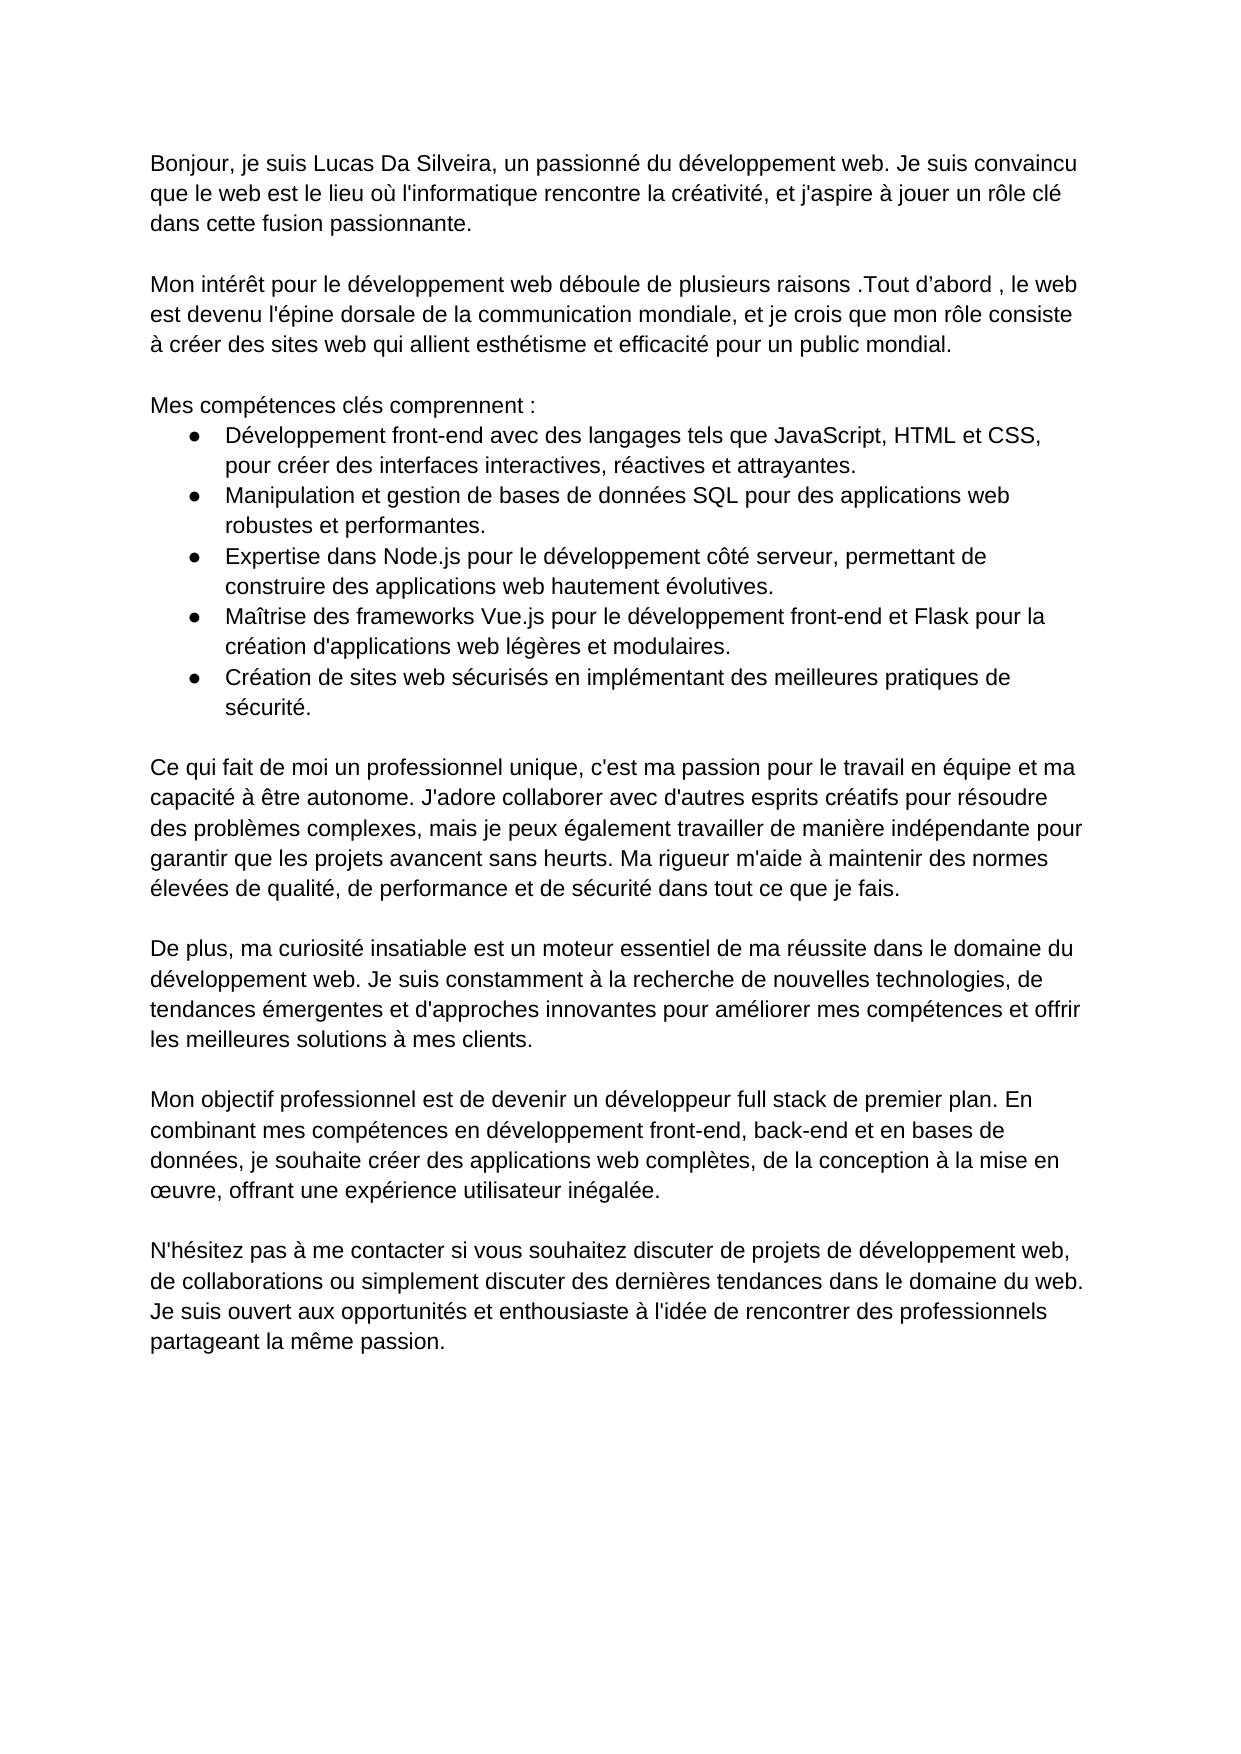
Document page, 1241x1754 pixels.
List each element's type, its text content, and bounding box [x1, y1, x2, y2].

list Manipulation et gestion de bases de données SQL pour des applications web robustes et performantes. [187, 482, 1090, 539]
text Mon intérêt pour le développement web déboule de plusieurs raisons .Tout d’abord , le web est devenu l'épine dorsale de la communication mondiale, et je crois que mon rôle consiste à créer des sites web qui allient esthétisme et efficacité pour un public mondial. [150, 271, 1090, 358]
text Bonjour, je suis Lucas Da Silveira, un passionné du développement web. Je suis convaincu que le web est le lieu où l'informatique rencontre la créativité, et j'aspire à jouer un rôle clé dans cette fusion passionnante. [150, 150, 1090, 237]
text Mes compétences clés comprennent : [150, 392, 1090, 418]
list Maîtrise des frameworks Vue.js pour le développement front-end et Flask pour la création d'applications web légères et modulaires. [187, 603, 1090, 660]
text N'hésitez pas à me contacter si vous souhaitez discuter de projets de développement web, de collaborations ou simplement discuter des dernières tendances dans le domaine du web. Je suis ouvert aux opportunités et enthousiaste à l'idée de rencontrer des professionnels partageant la même passion. [150, 1237, 1090, 1354]
text De plus, ma curiosité insatiable est un moteur essentiel de ma réussite dans le domaine du développement web. Je suis constamment à la recherche de nouvelles technologies, de tendances émergentes et d'approches innovantes pour améliorer mes compétences et offrir les meilleures solutions à mes clients. [150, 935, 1090, 1052]
text Mon objectif professionnel est de devenir un développeur full stack de premier plan. En combinant mes compétences en développement front-end, back-end et en bases de données, je souhaite créer des applications web complètes, de la conception à la mise en œuvre, offrant une expérience utilisateur inégalée. [150, 1086, 1090, 1203]
text Ce qui fait de moi un professionnel unique, c'est ma passion pour le travail en équipe et ma capacité à être autonome. J'adore collaborer avec d'autres esprits créatifs pour résoudre des problèmes complexes, mais je peux également travailler de manière indépendante pour garantir que les projets avancent sans heurts. Ma rigueur m'aide à maintenir des normes élevées de qualité, de performance et de sécurité dans tout ce que je fais. [150, 754, 1090, 901]
list Développement front-end avec des langages tels que JavaScript, HTML et CSS, pour créer des interfaces interactives, réactives et attrayantes. [187, 422, 1090, 478]
list Création de sites web sécurisés en implémentant des meilleures pratiques de sécurité. [187, 663, 1090, 720]
list Expertise dans Node.js pour le développement côté serveur, permettant de construire des applications web hautement évolutives. [187, 543, 1090, 599]
